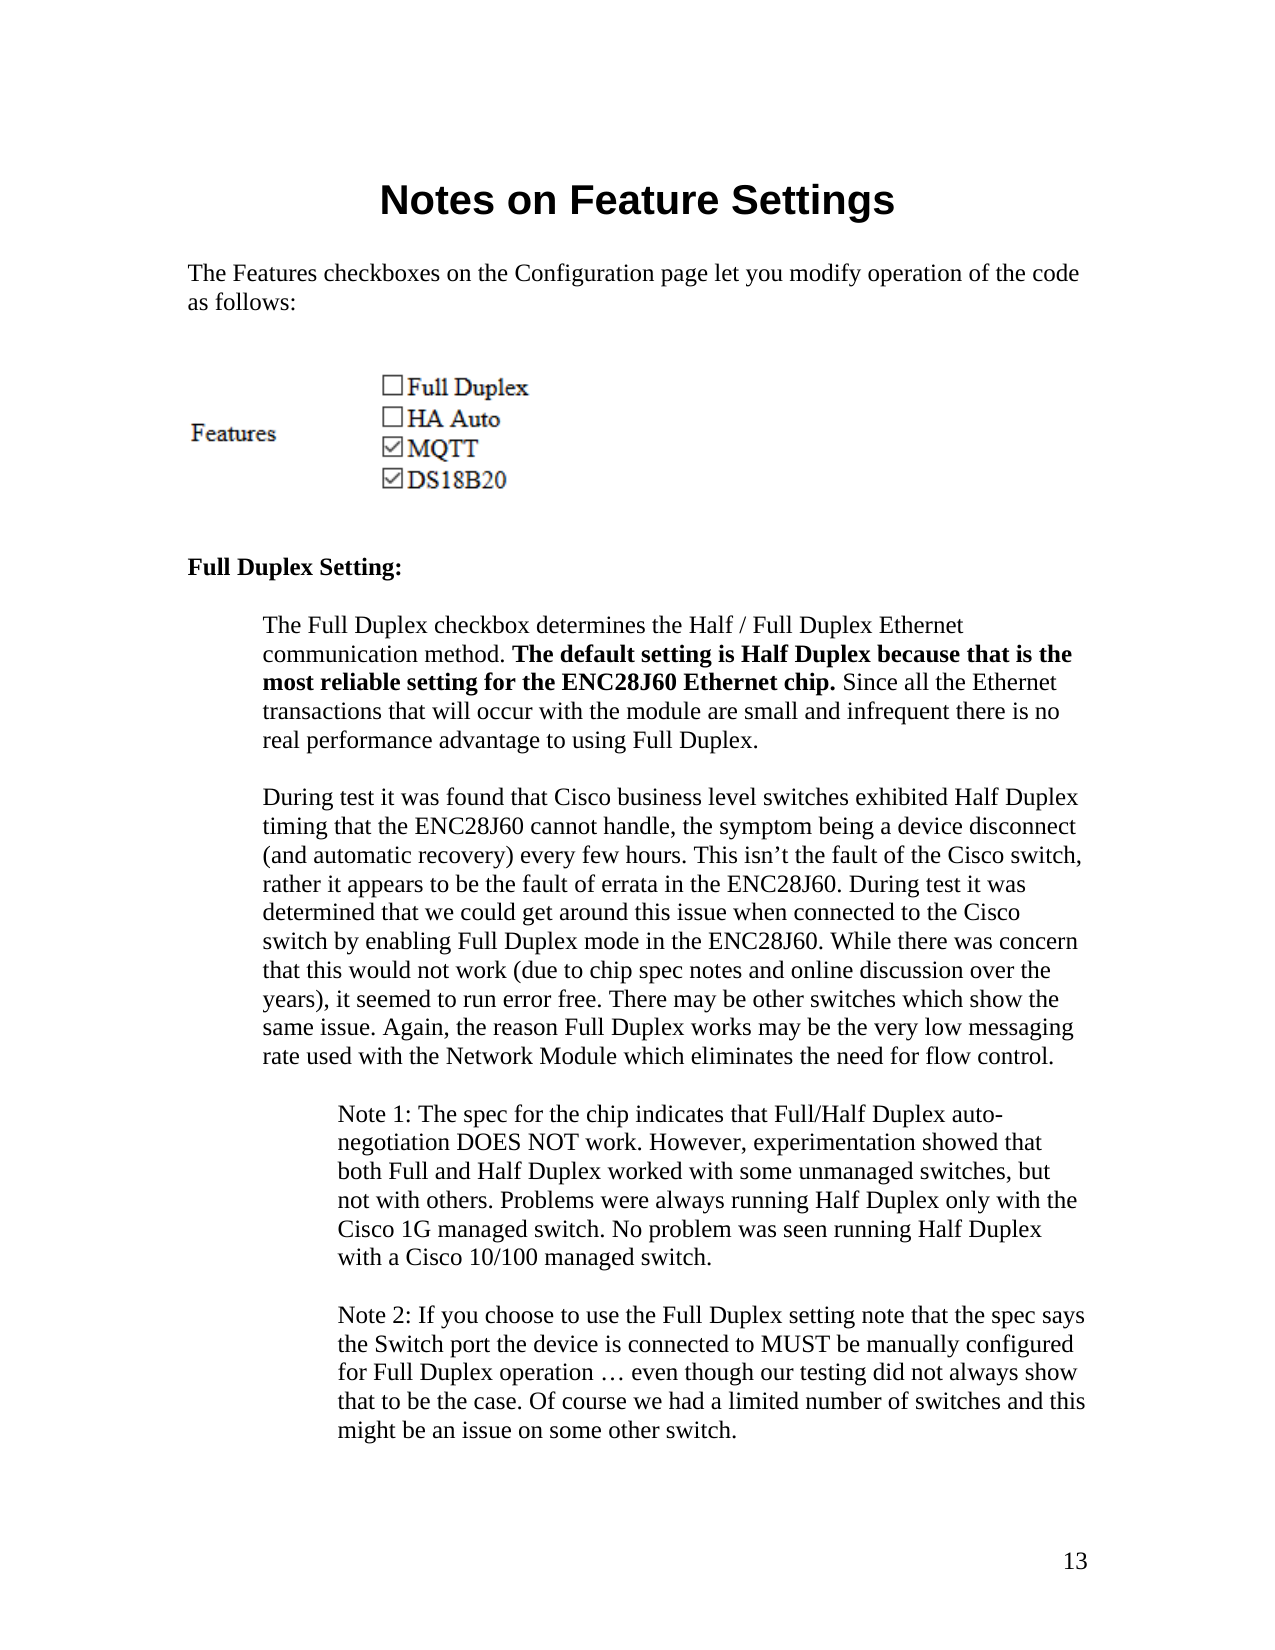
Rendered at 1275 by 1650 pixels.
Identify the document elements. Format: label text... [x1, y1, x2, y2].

text Note 1: The spec for the chip indicates that Full/Half Duplex auto-negotiation DOES NOT work. However, experimentation showed that both Full and Half Duplex worked with some unmanaged switches, but not with others. Problems were always running Half Duplex only with the Cisco 1G managed switch. No problem was seen running Half Duplex with a Cisco 10/100 managed switch. [337, 1099, 1087, 1271]
text During test it was found that Cisco business level switches exhibited Half Duplex timing that the ENC28J60 cannot handle, the symptom being a device disconnect (and automatic recovery) every few hours. This isn’t the fault of the Cisco switch, rather it appears to be the fault of errata in the ENC28J60. During test it was determined that we could get around this issue when connected to the Cisco switch by enabling Full Duplex mode in the ENC28J60. While there was concern that this would not work (due to chip spec notes and online discussion over the years), it seemed to run error free. There may be other switches which show the same issue. Again, the reason Full Duplex works may be the very low messaging rate used with the Network Module which eliminates the need for flow control. [262, 782, 1087, 1070]
text Note 2: If you choose to use the Full Duplex setting note that the spec says the Switch port the device is connected to MUST be manually configured for Full Duplex operation … even though our testing did not always show that to be the case. Of course we had a limited number of switches and this might be an issue on some other switch. [337, 1300, 1087, 1444]
text The Features checkboxes on the Configuration page let you modify operation of the code as follows: [187, 258, 1087, 315]
text The Full Duplex checkbox determines the Half / Full Duplex Ethernet communication method. The default setting is Half Duplex because that is the most reliable setting for the ENC28J60 Ethernet chip. Since all the Ethernet transactions that will occur with the module are small and infrequent there is no real performance advantage to using Full Duplex. [262, 610, 1087, 754]
picture [187, 372, 555, 495]
text Full Duplex Setting: [187, 552, 1087, 581]
subtitle Notes on Feature Settings [187, 175, 1087, 223]
